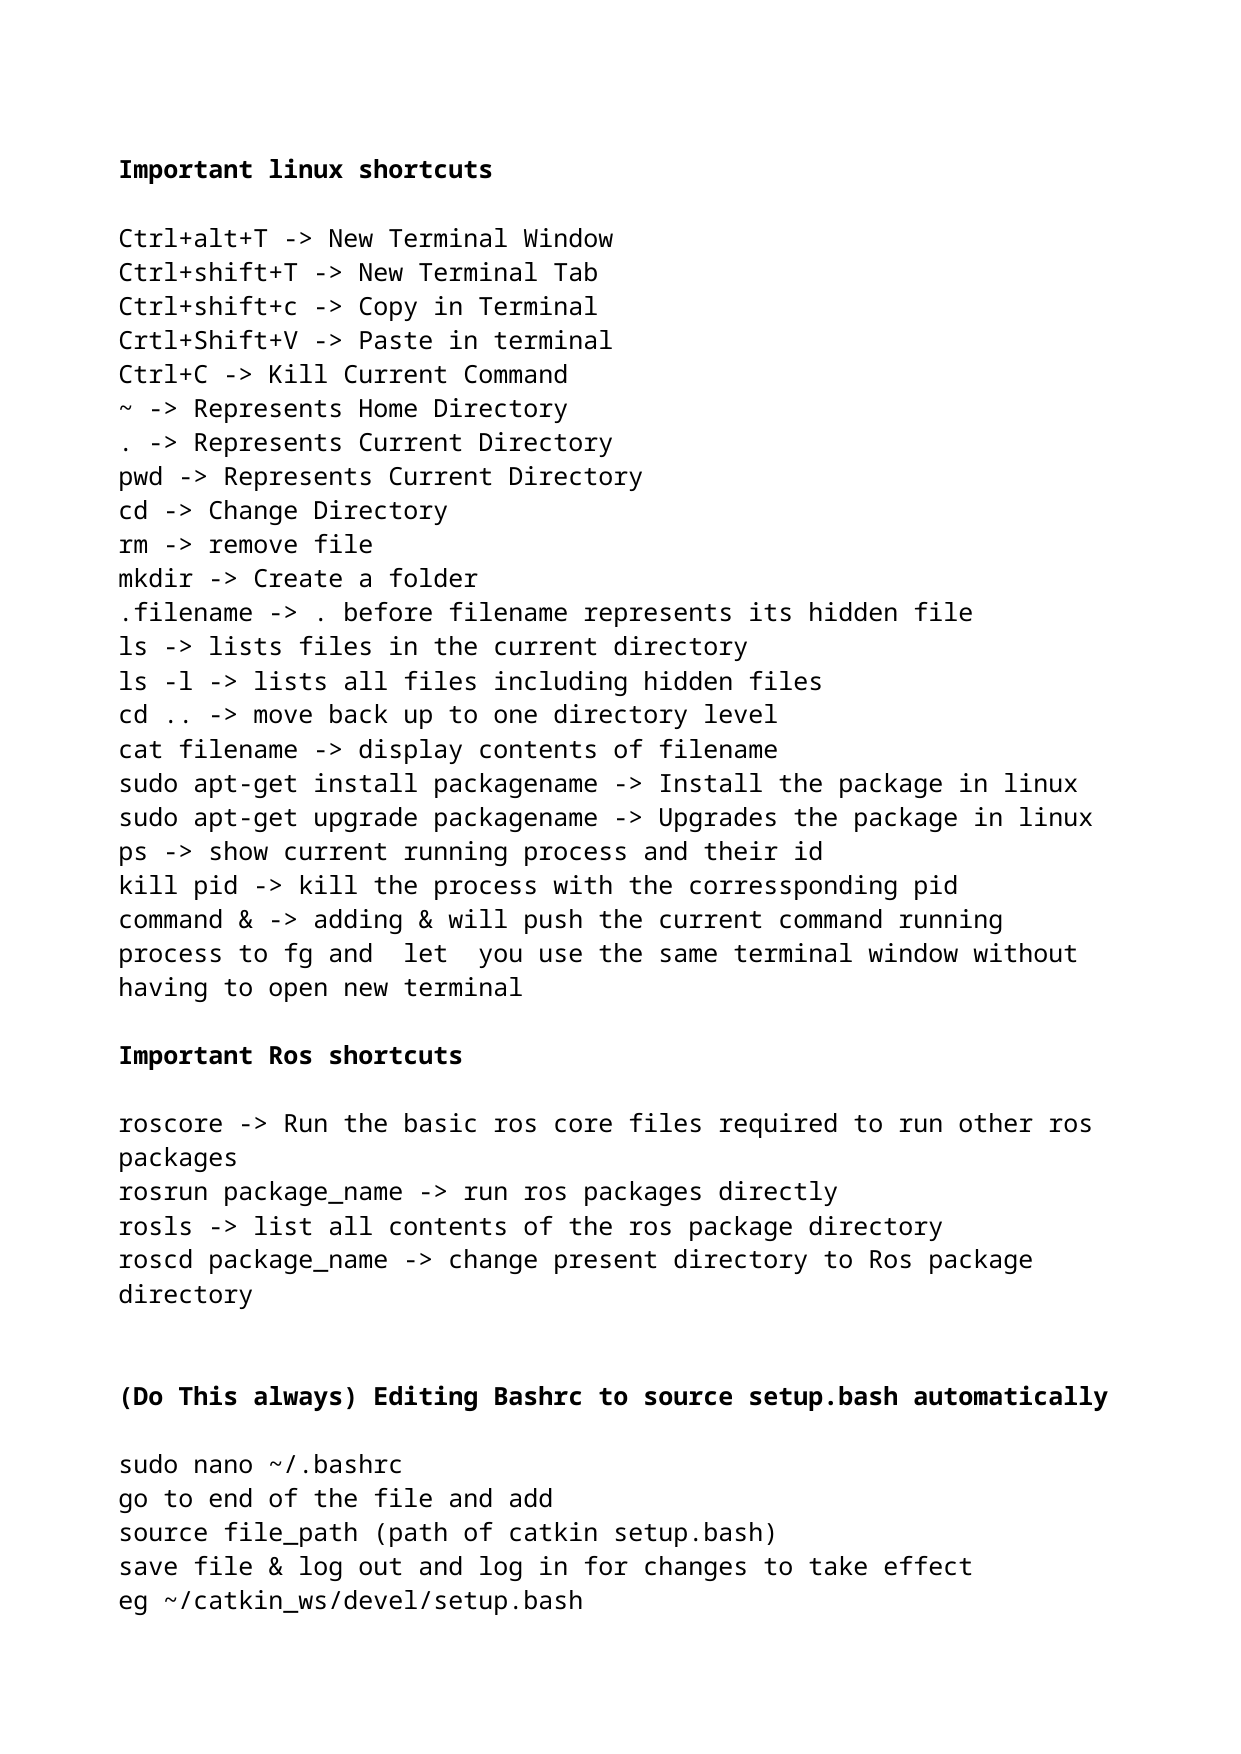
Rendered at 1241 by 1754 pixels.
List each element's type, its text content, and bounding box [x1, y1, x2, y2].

text pwd -> Represents Current Directory [118, 459, 1122, 493]
text mkdir -> Create a folder [118, 561, 1122, 595]
text rosrun package_name -> run ros packages directly [118, 1174, 1122, 1208]
text kill pid -> kill the process with the corressponding pid [118, 867, 1122, 902]
text roscore -> Run the basic ros core files required to run other ros packages [118, 1106, 1122, 1174]
text sudo apt-get upgrade packagename -> Upgrades the package in linux [118, 799, 1122, 833]
text command & -> adding & will push the current command running process to fg and let you use the same terminal window without having to open new terminal [118, 902, 1122, 1004]
text Important Ros shortcuts [118, 1038, 1122, 1072]
text cd -> Change Directory [118, 493, 1122, 527]
text ~ -> Represents Home Directory [118, 391, 1122, 425]
text Important linux shortcuts [118, 152, 1122, 186]
text eg ~/catkin_ws/devel/setup.bash [118, 1583, 1122, 1617]
text ls -l -> lists all files including hidden files [118, 663, 1122, 697]
text sudo apt-get install packagename -> Install the package in linux [118, 765, 1122, 799]
text . -> Represents Current Directory [118, 425, 1122, 459]
text cd .. -> move back up to one directory level [118, 697, 1122, 731]
text rm -> remove file [118, 527, 1122, 561]
text ps -> show current running process and their id [118, 833, 1122, 867]
text save file & log out and log in for changes to take effect [118, 1549, 1122, 1583]
text Ctrl+C -> Kill Current Command [118, 357, 1122, 391]
text Ctrl+alt+T -> New Terminal Window [118, 220, 1122, 254]
text rosls -> list all contents of the ros package directory [118, 1208, 1122, 1242]
text cat filename -> display contents of filename [118, 731, 1122, 765]
text roscd package_name -> change present directory to Ros package directory [118, 1242, 1122, 1310]
text sudo nano ~/.bashrc [118, 1447, 1122, 1481]
text Crtl+Shift+V -> Paste in terminal [118, 322, 1122, 357]
text source file_path (path of catkin setup.bash) [118, 1515, 1122, 1549]
text Ctrl+shift+T -> New Terminal Tab [118, 254, 1122, 288]
text (Do This always) Editing Bashrc to source setup.bash automatically [118, 1378, 1122, 1412]
text Ctrl+shift+c -> Copy in Terminal [118, 288, 1122, 322]
text ls -> lists files in the current directory [118, 629, 1122, 663]
text .filename -> . before filename represents its hidden file [118, 595, 1122, 629]
text go to end of the file and add [118, 1481, 1122, 1515]
